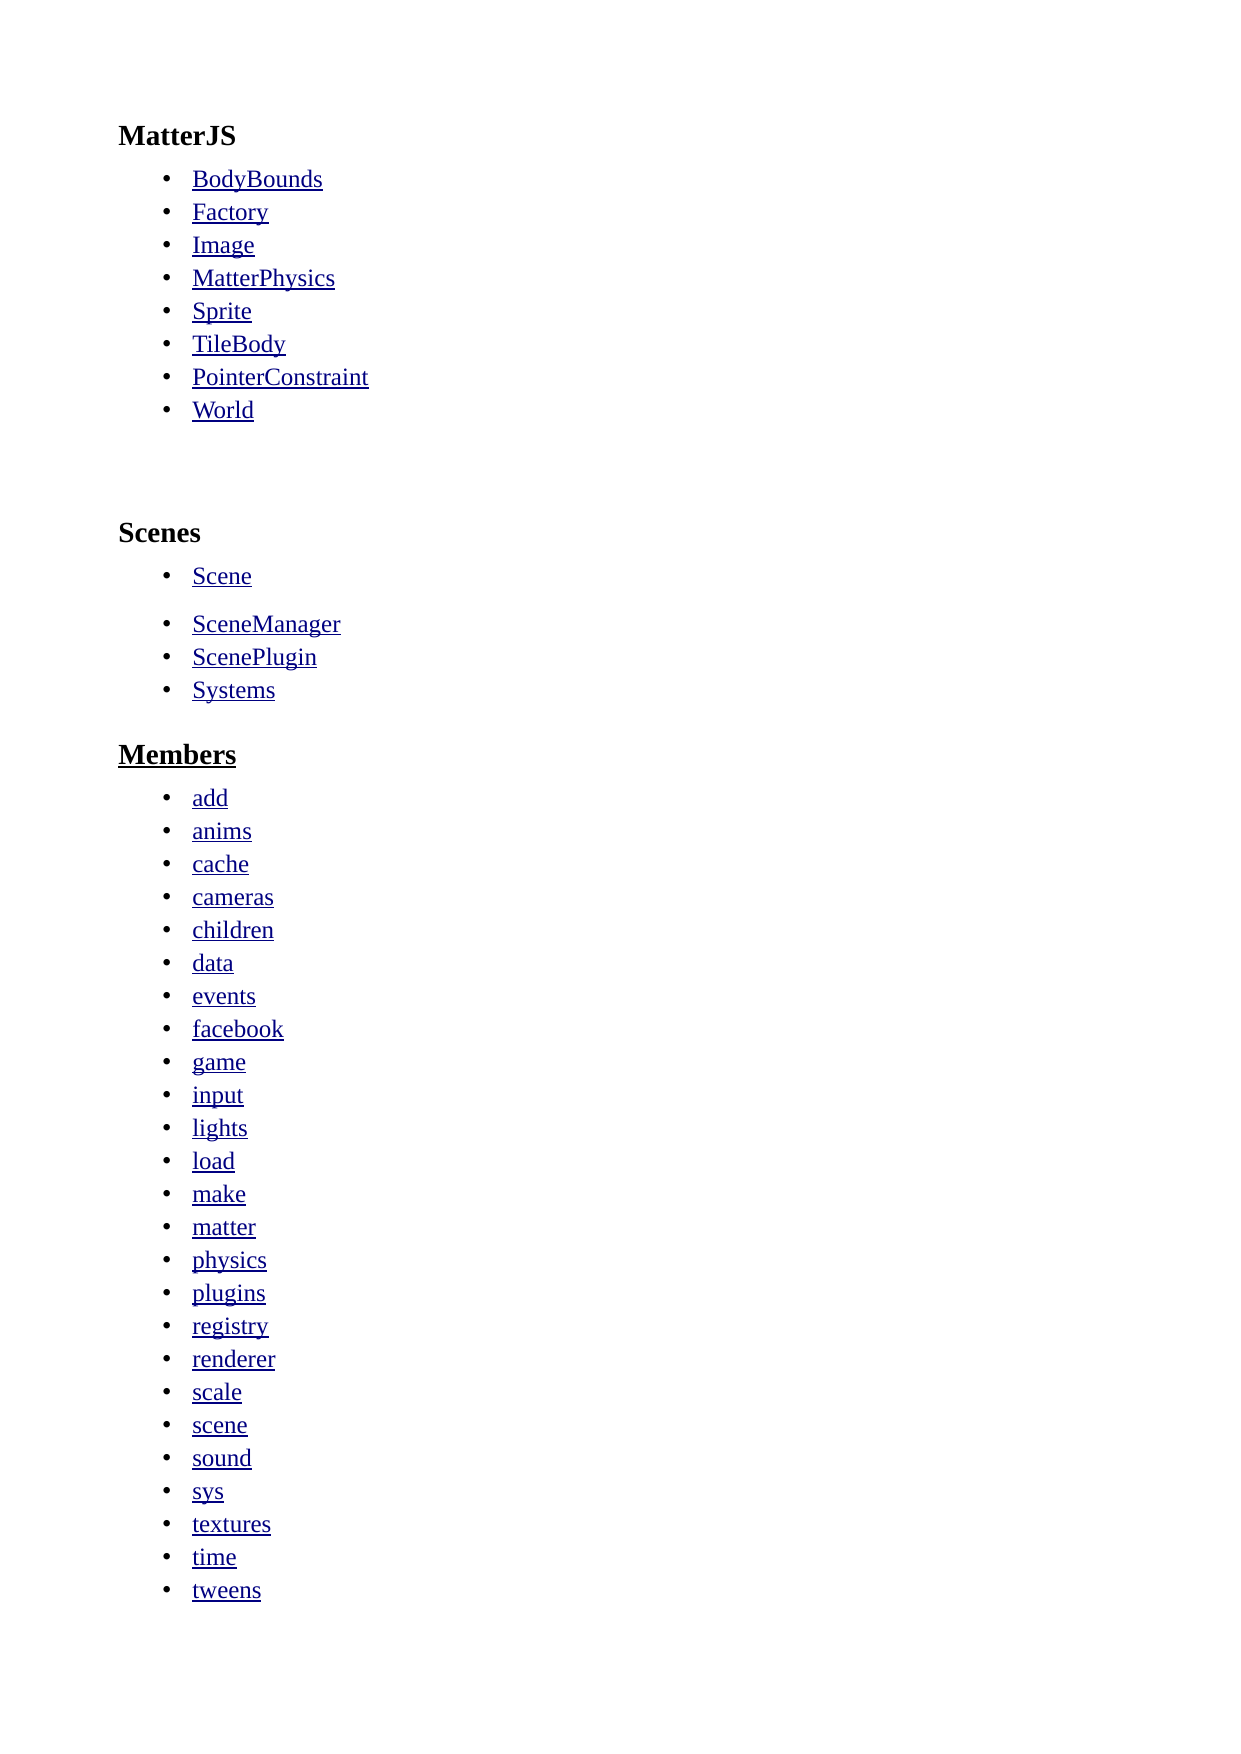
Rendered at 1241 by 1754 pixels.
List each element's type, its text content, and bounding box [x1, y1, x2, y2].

list lights [162, 1113, 1122, 1142]
subtitle Scenes [118, 515, 1122, 548]
list sound [162, 1443, 1122, 1472]
list children [162, 915, 1122, 944]
list SceneManager [162, 609, 1122, 637]
list load [162, 1146, 1122, 1175]
list facebook [162, 1014, 1122, 1043]
list BodyBounds [162, 164, 1122, 193]
list renderer [162, 1344, 1122, 1373]
list data [162, 948, 1122, 977]
list game [162, 1047, 1122, 1076]
subtitle Members [118, 737, 1122, 770]
list MatterPhysics [162, 263, 1122, 292]
list physics [162, 1245, 1122, 1274]
list cameras [162, 882, 1122, 911]
list World [162, 395, 1122, 424]
list registry [162, 1311, 1122, 1340]
list ScenePlugin [162, 642, 1122, 670]
list tweens [162, 1575, 1122, 1604]
list events [162, 981, 1122, 1010]
list Image [162, 230, 1122, 259]
list Sprite [162, 296, 1122, 325]
list time [162, 1542, 1122, 1571]
list add [162, 783, 1122, 812]
list scene [162, 1410, 1122, 1439]
list Factory [162, 197, 1122, 226]
list sys [162, 1476, 1122, 1505]
list anims [162, 816, 1122, 845]
list TileBody [162, 329, 1122, 358]
list Scene [162, 561, 1122, 590]
list Systems [162, 675, 1122, 703]
list matter [162, 1212, 1122, 1241]
list plugins [162, 1278, 1122, 1307]
list PointerConstraint [162, 362, 1122, 391]
list textures [162, 1509, 1122, 1538]
list scale [162, 1377, 1122, 1406]
subtitle MatterJS [118, 118, 1122, 152]
list make [162, 1179, 1122, 1208]
list cache [162, 849, 1122, 878]
list input [162, 1080, 1122, 1109]
